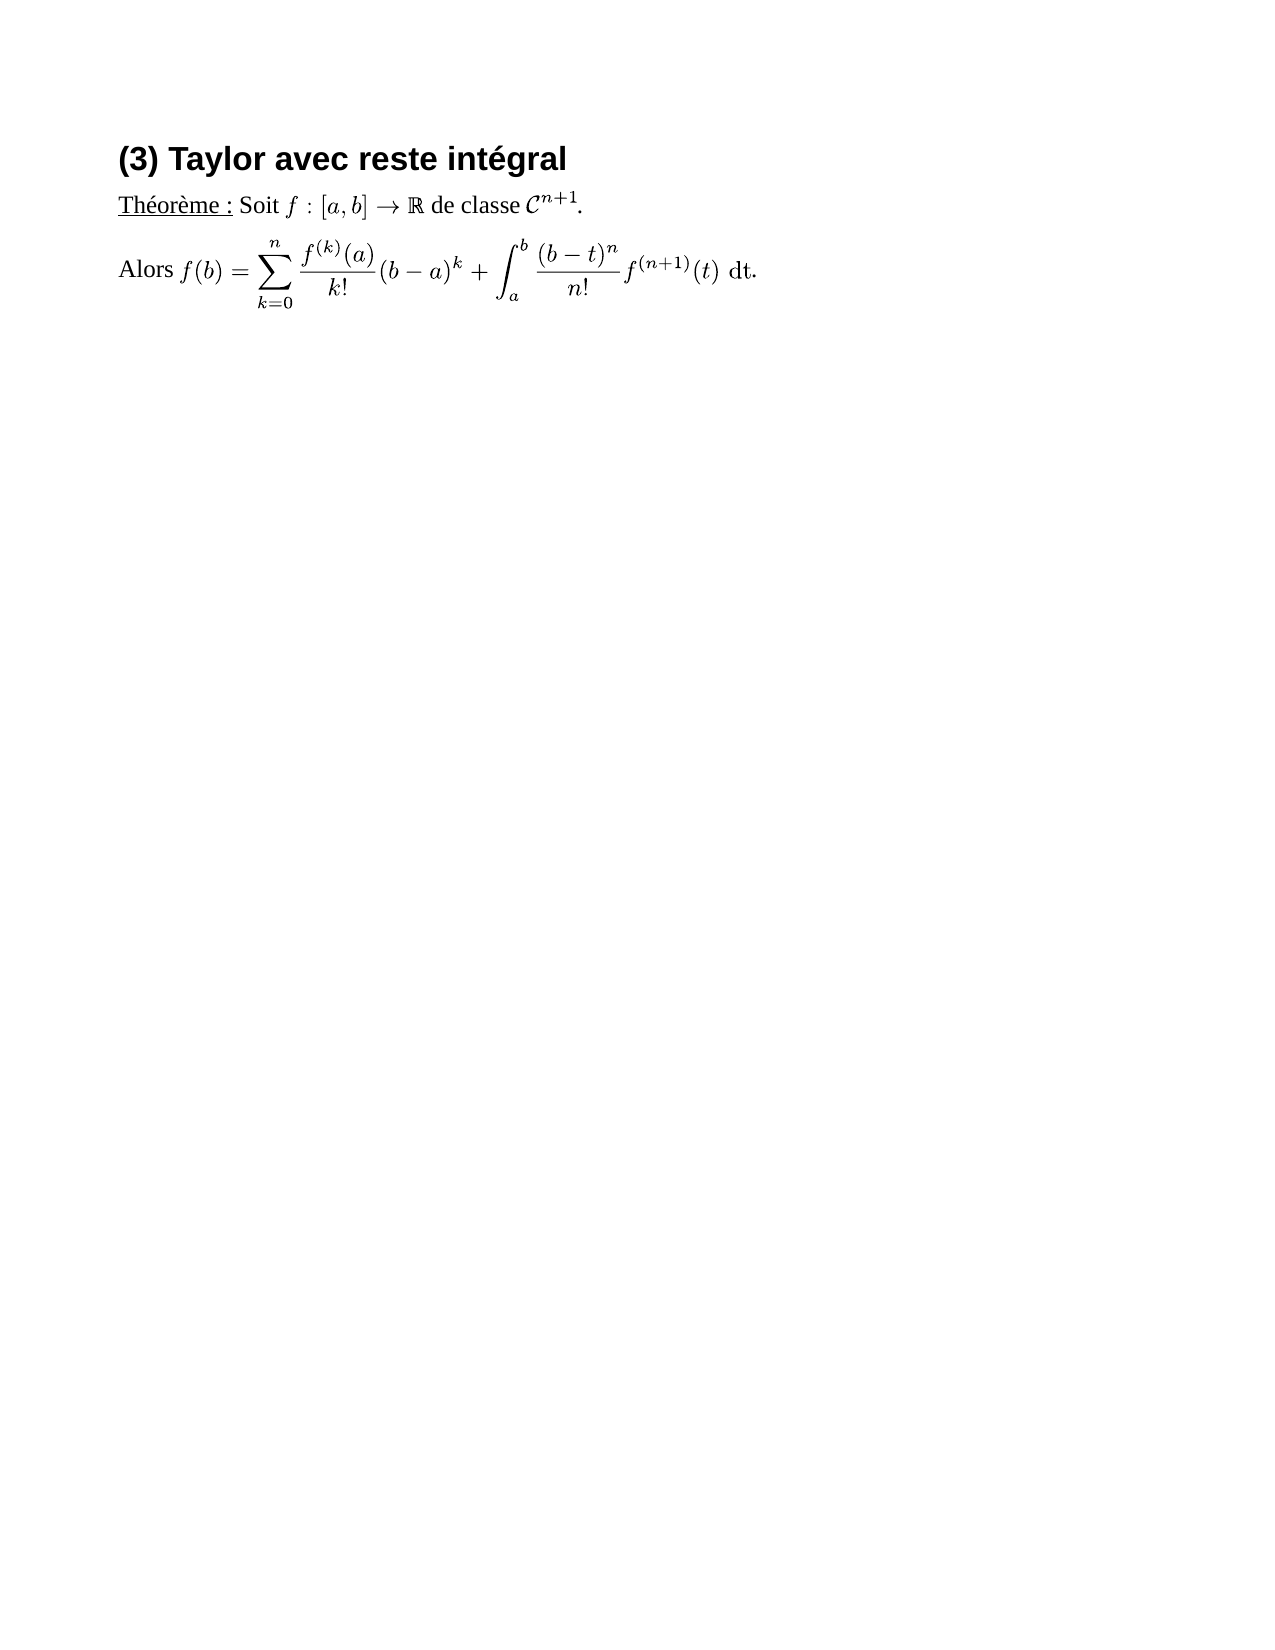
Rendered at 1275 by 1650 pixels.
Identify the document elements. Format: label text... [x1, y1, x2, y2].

subtitle (3) Taylor avec reste intégral [118, 139, 1157, 177]
text Théorème : Soit de classe . [118, 190, 1157, 220]
text . [291, 238, 1157, 309]
text Alors [118, 238, 521, 309]
